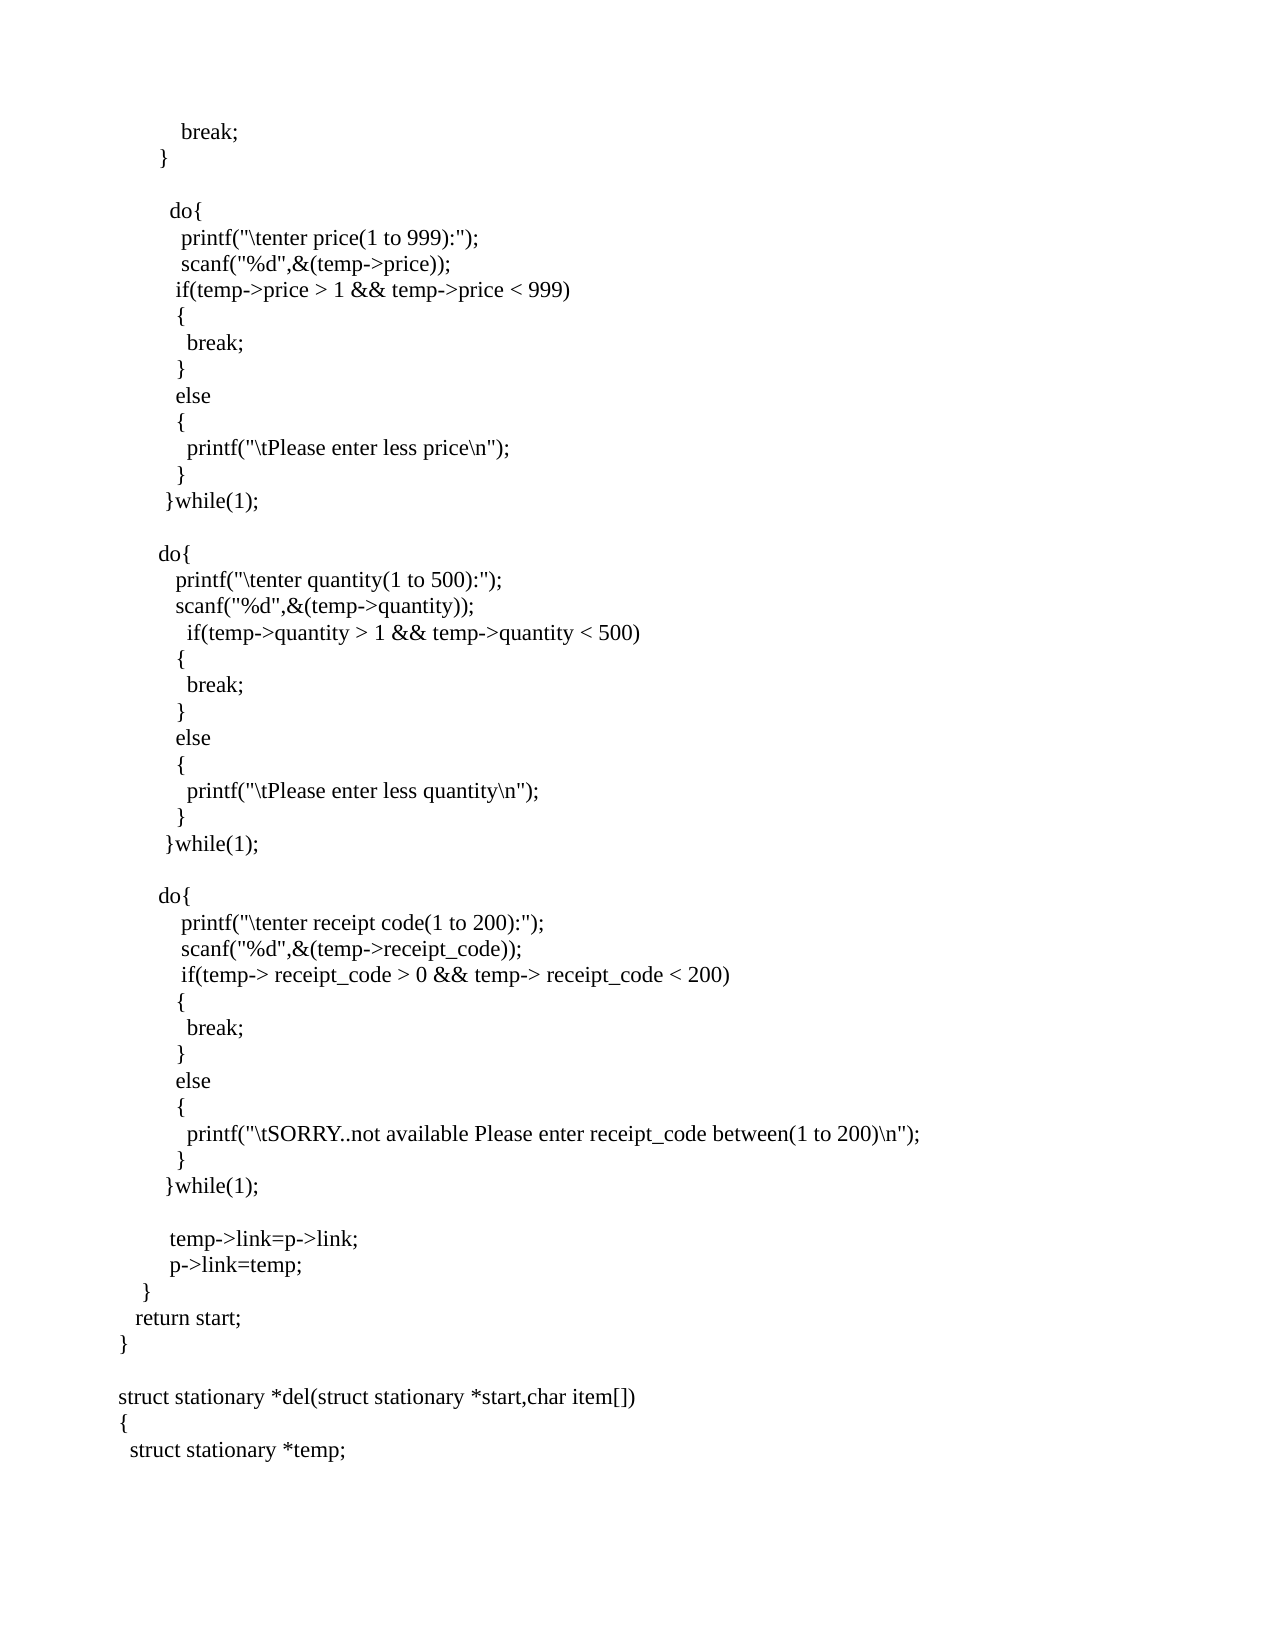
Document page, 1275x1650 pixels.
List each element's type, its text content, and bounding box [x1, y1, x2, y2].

text } [118, 1041, 1157, 1067]
text printf("\tPlease enter less quantity\n"); [118, 777, 1157, 803]
text } [118, 803, 1157, 830]
text { [118, 1409, 1157, 1436]
text else [118, 382, 1157, 408]
text scanf("%d",&(temp->quantity)); [118, 592, 1157, 619]
text printf("\tSORRY..not available Please enter receipt_code between(1 to 200)\n"); [118, 1119, 1157, 1146]
text else [118, 724, 1157, 751]
text printf("\tenter receipt code(1 to 200):"); [118, 909, 1157, 935]
text scanf("%d",&(temp->receipt_code)); [118, 935, 1157, 961]
text break; [118, 118, 1157, 144]
text { [118, 408, 1157, 434]
text } [118, 461, 1157, 487]
text if(temp-> receipt_code > 0 && temp-> receipt_code < 200) [118, 961, 1157, 988]
text break; [118, 1014, 1157, 1041]
text if(temp->price > 1 && temp->price < 999) [118, 276, 1157, 303]
text printf("\tPlease enter less price\n"); [118, 434, 1157, 461]
text struct stationary *del(struct stationary *start,char item[]) [118, 1383, 1157, 1409]
text { [118, 1093, 1157, 1119]
text if(temp->quantity > 1 && temp->quantity < 500) [118, 619, 1157, 645]
text do{ [118, 540, 1157, 566]
text else [118, 1067, 1157, 1093]
text { [118, 303, 1157, 329]
text }while(1); [118, 487, 1157, 513]
text break; [118, 672, 1157, 698]
text return start; [118, 1304, 1157, 1330]
text { [118, 645, 1157, 672]
text struct stationary *temp; [118, 1436, 1157, 1462]
text { [118, 988, 1157, 1014]
text break; [118, 329, 1157, 355]
text { [118, 751, 1157, 777]
text } [118, 144, 1157, 171]
text }while(1); [118, 830, 1157, 856]
text } [118, 355, 1157, 382]
text }while(1); [118, 1172, 1157, 1199]
text p->link=temp; [118, 1251, 1157, 1278]
text } [118, 1330, 1157, 1357]
text } [118, 698, 1157, 724]
text printf("\tenter price(1 to 999):"); [118, 223, 1157, 250]
text } [118, 1278, 1157, 1304]
text scanf("%d",&(temp->price)); [118, 250, 1157, 276]
text temp->link=p->link; [118, 1225, 1157, 1251]
text } [118, 1146, 1157, 1172]
text printf("\tenter quantity(1 to 500):"); [118, 566, 1157, 592]
text do{ [118, 882, 1157, 909]
text do{ [118, 197, 1157, 223]
